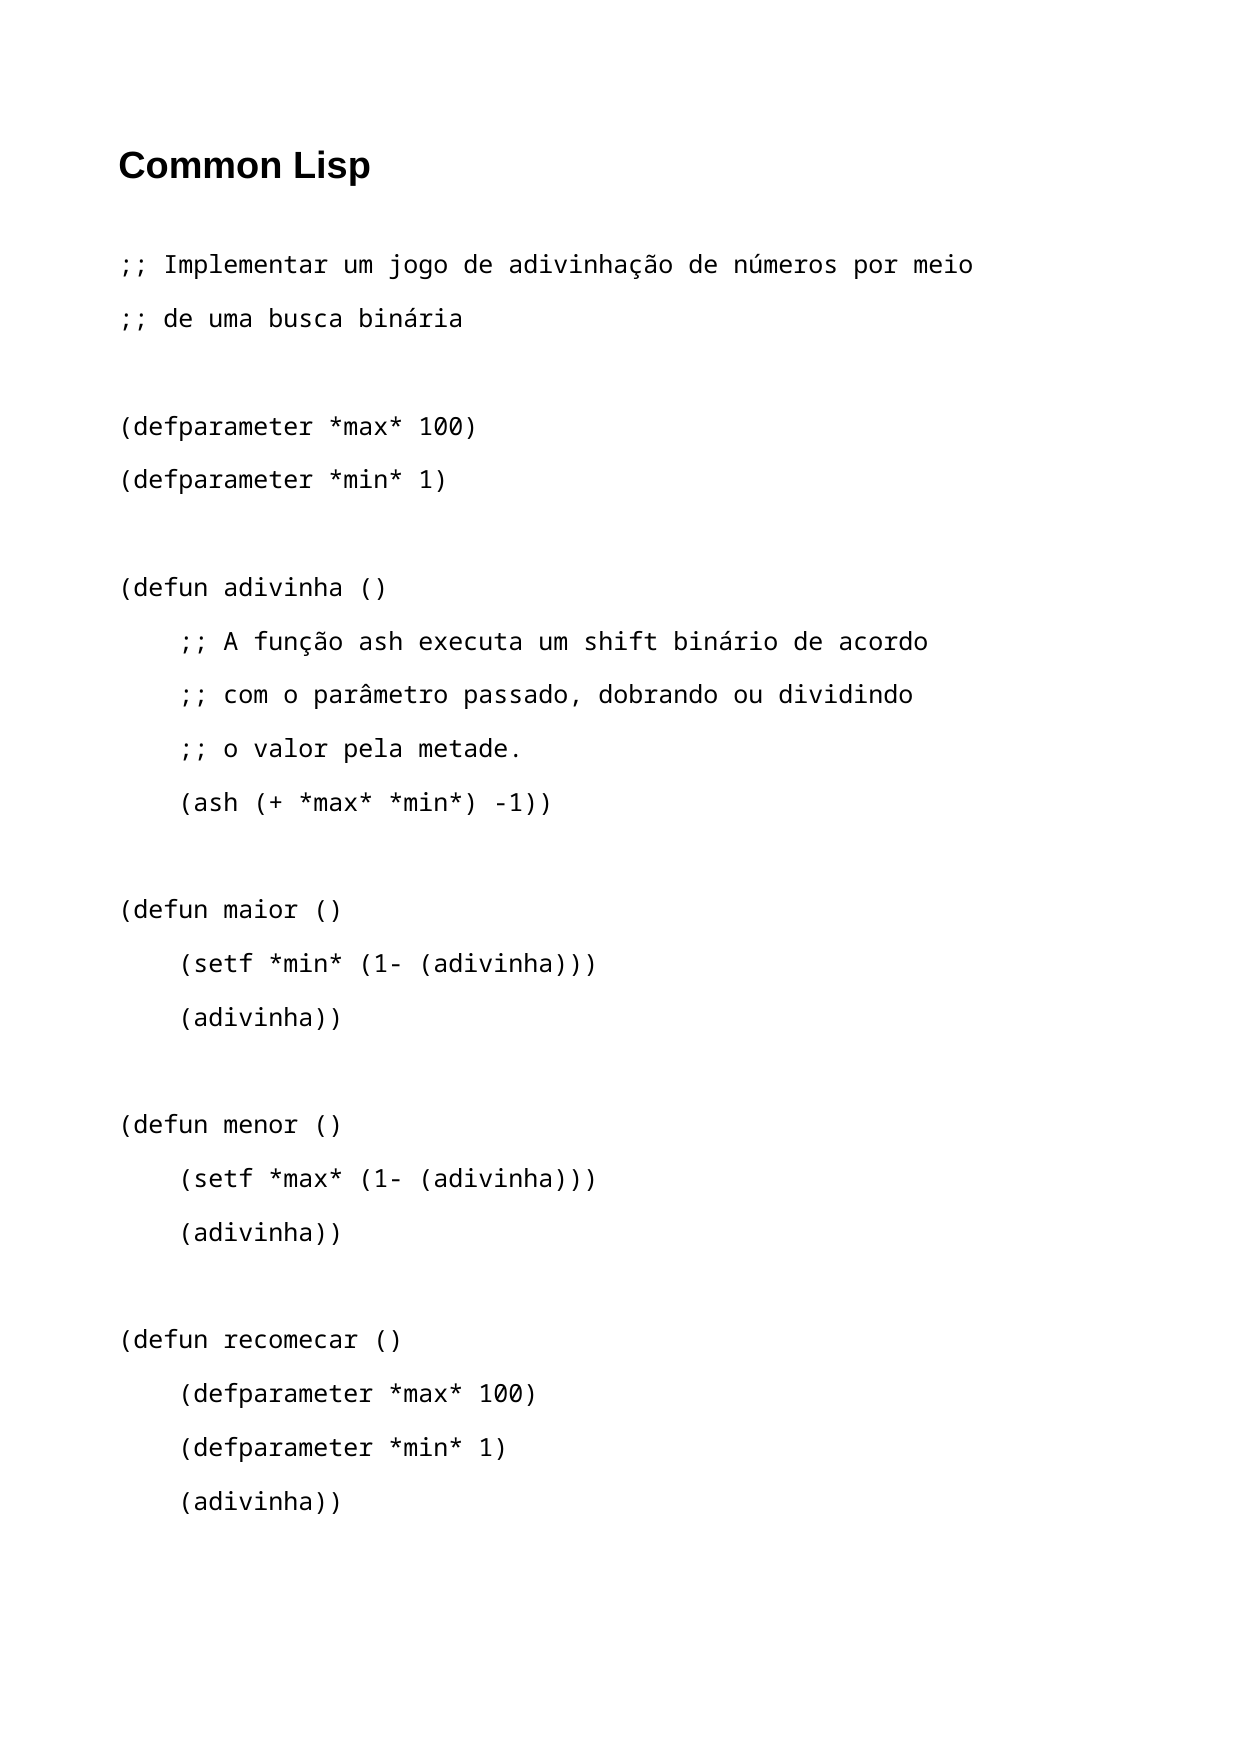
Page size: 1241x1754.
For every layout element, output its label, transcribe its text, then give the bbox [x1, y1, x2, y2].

text ;; Implementar um jogo de adivinhação de números por meio [118, 247, 1122, 281]
text ;; com o parâmetro passado, dobrando ou dividindo [118, 677, 1122, 711]
text (defun menor () [118, 1107, 1122, 1141]
text (adivinha)) [118, 999, 1122, 1033]
text (defparameter *min* 1) [118, 462, 1122, 496]
text (defparameter *max* 100) [118, 408, 1122, 442]
text (setf *min* (1- (adivinha))) [118, 946, 1122, 980]
text (setf *max* (1- (adivinha))) [118, 1161, 1122, 1195]
text (defparameter *max* 100) [118, 1376, 1122, 1410]
text ;; de uma busca binária [118, 301, 1122, 335]
text (adivinha)) [118, 1214, 1122, 1248]
text (adivinha)) [118, 1483, 1122, 1517]
text (defun maior () [118, 892, 1122, 926]
text (ash (+ *max* *min*) -1)) [118, 784, 1122, 818]
subtitle Common Lisp [118, 143, 1122, 187]
text ;; o valor pela metade. [118, 731, 1122, 765]
text (defun adivinha () [118, 569, 1122, 603]
text (defun recomecar () [118, 1322, 1122, 1356]
text (defparameter *min* 1) [118, 1429, 1122, 1463]
text ;; A função ash executa um shift binário de acordo [118, 623, 1122, 657]
